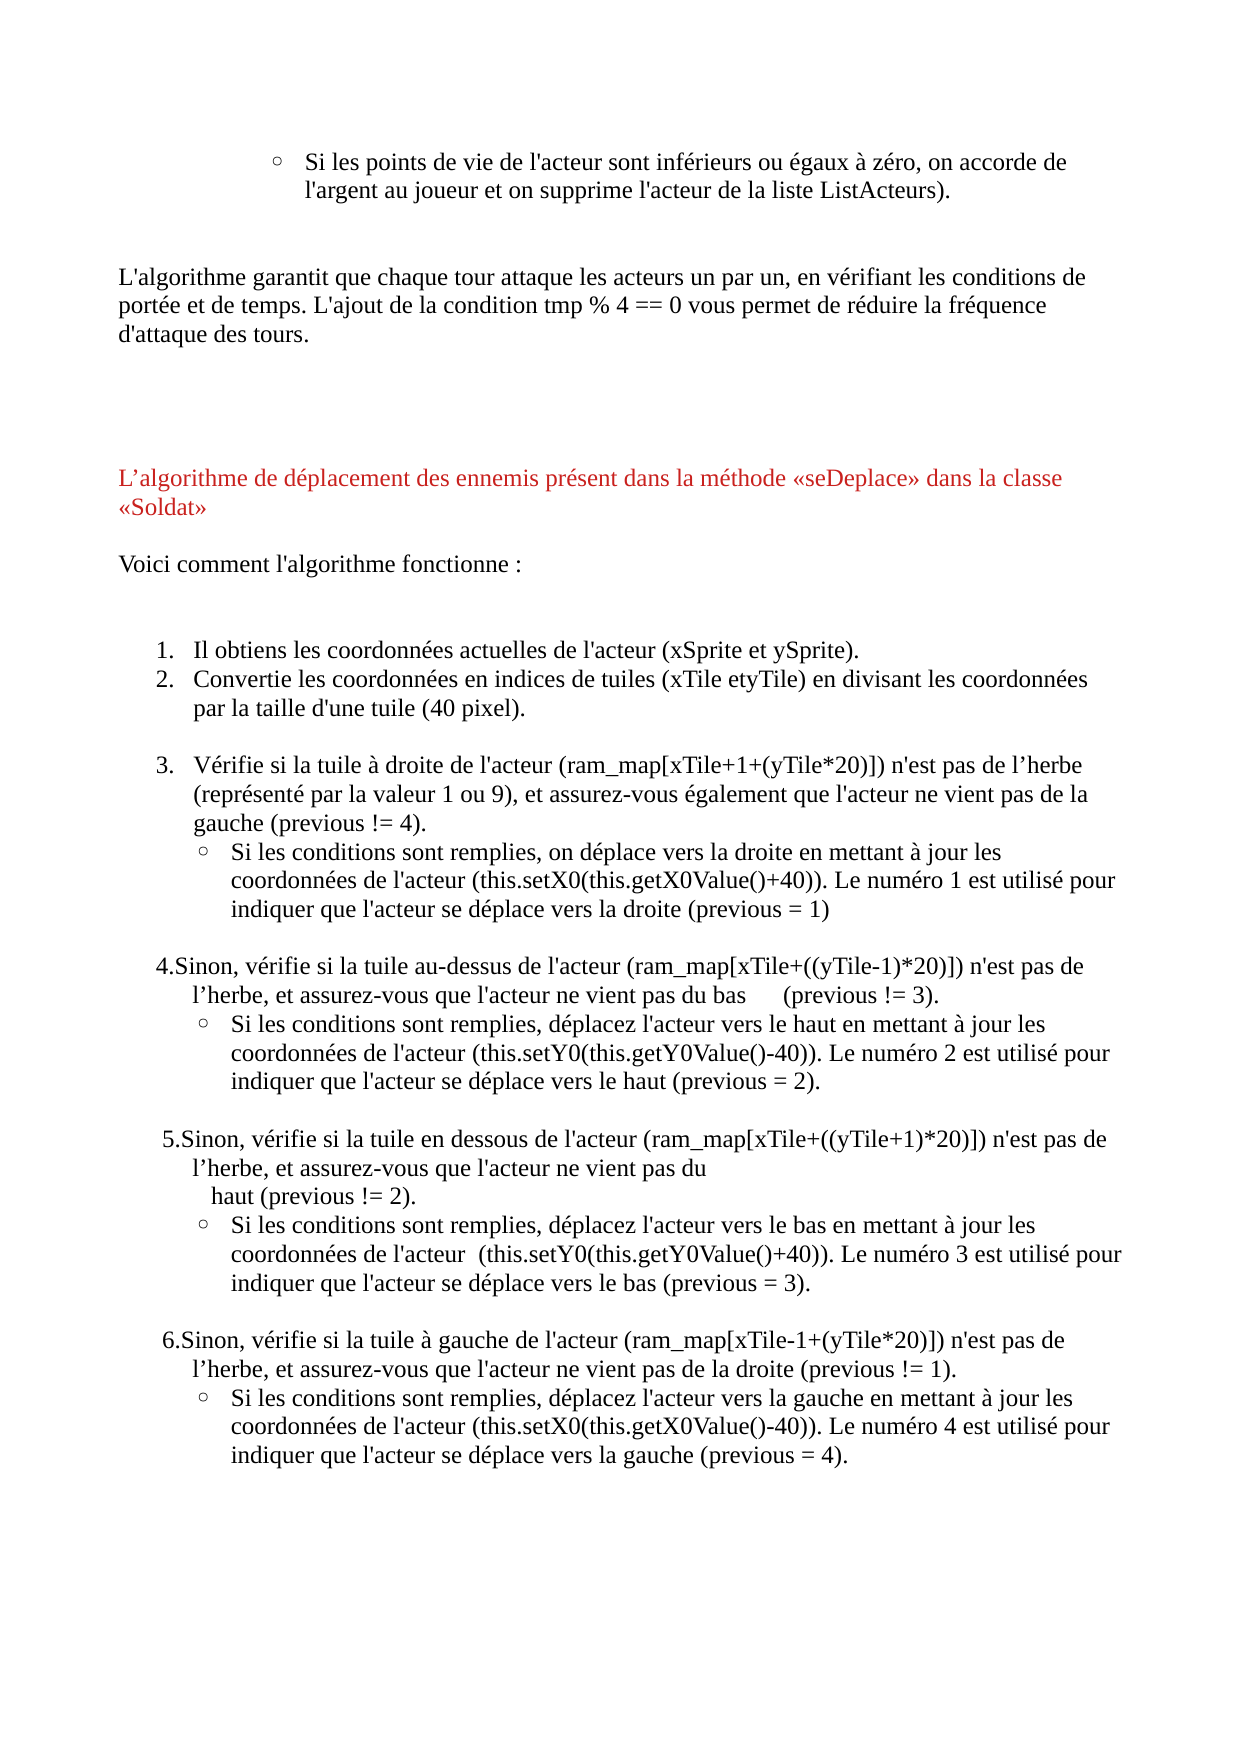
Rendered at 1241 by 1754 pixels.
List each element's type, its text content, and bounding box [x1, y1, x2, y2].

list Il obtiens les coordonnées actuelles de l'acteur (xSprite et ySprite). [156, 636, 1122, 664]
text Voici comment l'algorithme fonctionne : [118, 549, 1122, 578]
list Si les conditions sont remplies, déplacez l'acteur vers le haut en mettant à jour les coordonnées de l'acteur (this.setY0(this.getY0Value()-40)). Le numéro 2 est utilisé pour indiquer que l'acteur se déplace vers le haut (previous = 2). [193, 1009, 1122, 1095]
text 6.Sinon, vérifie si la tuile à gauche de l'acteur (ram_map[xTile-1+(yTile*20)]) n'est pas de l’herbe, et assurez-vous que l'acteur ne vient pas de la droite (previous != 1). [118, 1325, 1122, 1383]
list Vérifie si la tuile à droite de l'acteur (ram_map[xTile+1+(yTile*20)]) n'est pas de l’herbe (représenté par la valeur 1 ou 9), et assurez-vous également que l'acteur ne vient pas de la gauche (previous != 4). [156, 751, 1122, 837]
text 5.Sinon, vérifie si la tuile en dessous de l'acteur (ram_map[xTile+((yTile+1)*20)]) n'est pas de l’herbe, et assurez-vous que l'acteur ne vient pas du [118, 1124, 1122, 1181]
list Si les points de vie de l'acteur sont inférieurs ou égaux à zéro, on accorde de l'argent au joueur et on supprime l'acteur de la liste ListActeurs). [267, 147, 1122, 204]
list Si les conditions sont remplies, déplacez l'acteur vers la gauche en mettant à jour les coordonnées de l'acteur (this.setX0(this.getX0Value()-40)). Le numéro 4 est utilisé pour indiquer que l'acteur se déplace vers la gauche (previous = 4). [193, 1383, 1122, 1469]
list Si les conditions sont remplies, on déplace vers la droite en mettant à jour les coordonnées de l'acteur (this.setX0(this.getX0Value()+40)). Le numéro 1 est utilisé pour indiquer que l'acteur se déplace vers la droite (previous = 1) [193, 837, 1122, 923]
list Si les conditions sont remplies, déplacez l'acteur vers le bas en mettant à jour les coordonnées de l'acteur (this.setY0(this.getY0Value()+40)). Le numéro 3 est utilisé pour indiquer que l'acteur se déplace vers le bas (previous = 3). [193, 1210, 1122, 1296]
text haut (previous != 2). [118, 1181, 1122, 1210]
text L’algorithme de déplacement des ennemis présent dans la méthode «seDeplace» dans la classe «Soldat» [118, 463, 1122, 521]
text 4.Sinon, vérifie si la tuile au-dessus de l'acteur (ram_map[xTile+((yTile-1)*20)]) n'est pas de l’herbe, et assurez-vous que l'acteur ne vient pas du bas (previous != 3). [118, 951, 1122, 1009]
list Convertie les coordonnées en indices de tuiles (xTile etyTile) en divisant les coordonnées par la taille d'une tuile (40 pixel). [156, 664, 1122, 722]
text L'algorithme garantit que chaque tour attaque les acteurs un par un, en vérifiant les conditions de portée et de temps. L'ajout de la condition tmp % 4 == 0 vous permet de réduire la fréquence d'attaque des tours. [118, 262, 1122, 348]
